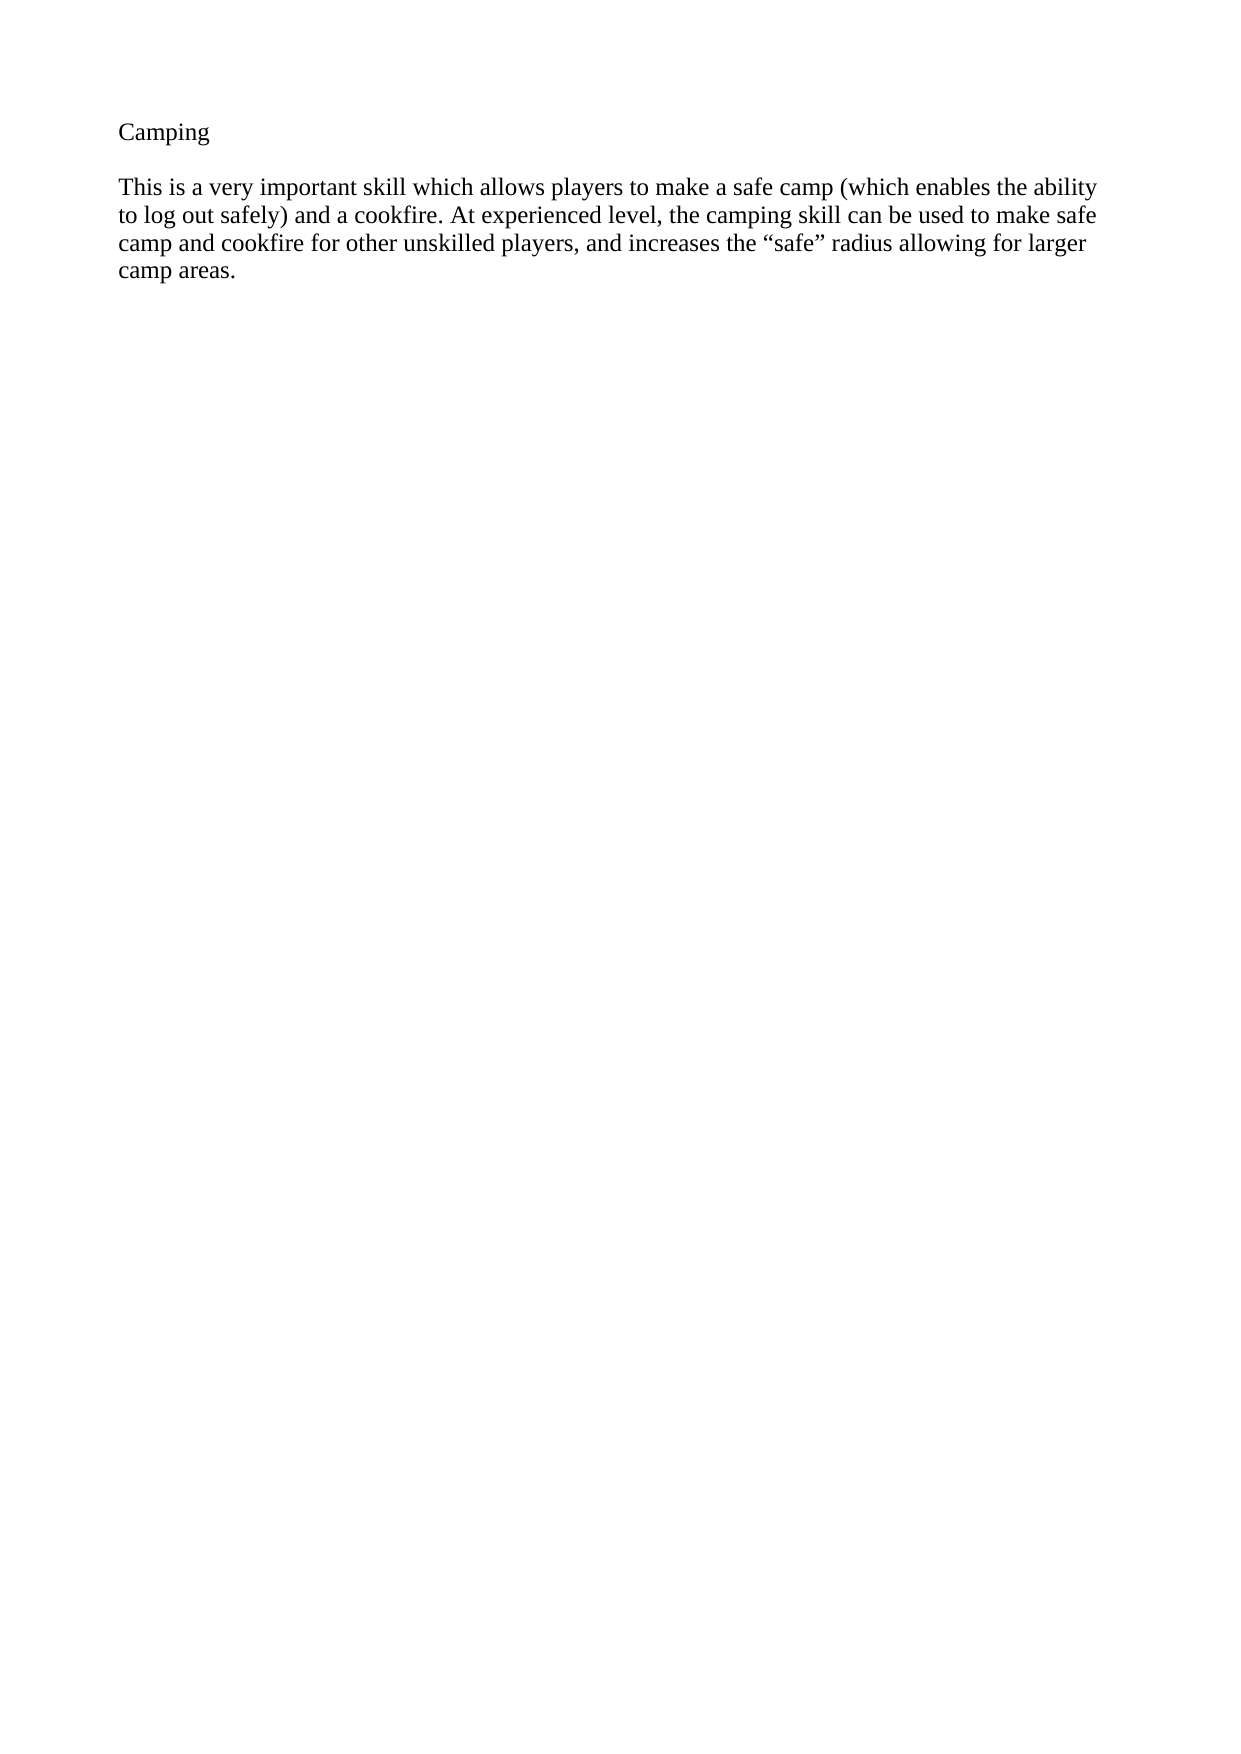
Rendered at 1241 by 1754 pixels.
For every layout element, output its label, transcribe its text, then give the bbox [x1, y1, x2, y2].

text Camping [118, 118, 1122, 146]
text This is a very important skill which allows players to make a safe camp (which enables the ability to log out safely) and a cookfire. At experienced level, the camping skill can be used to make safe camp and cookfire for other unskilled players, and increases the “safe” radius allowing for larger camp areas. [118, 173, 1122, 284]
